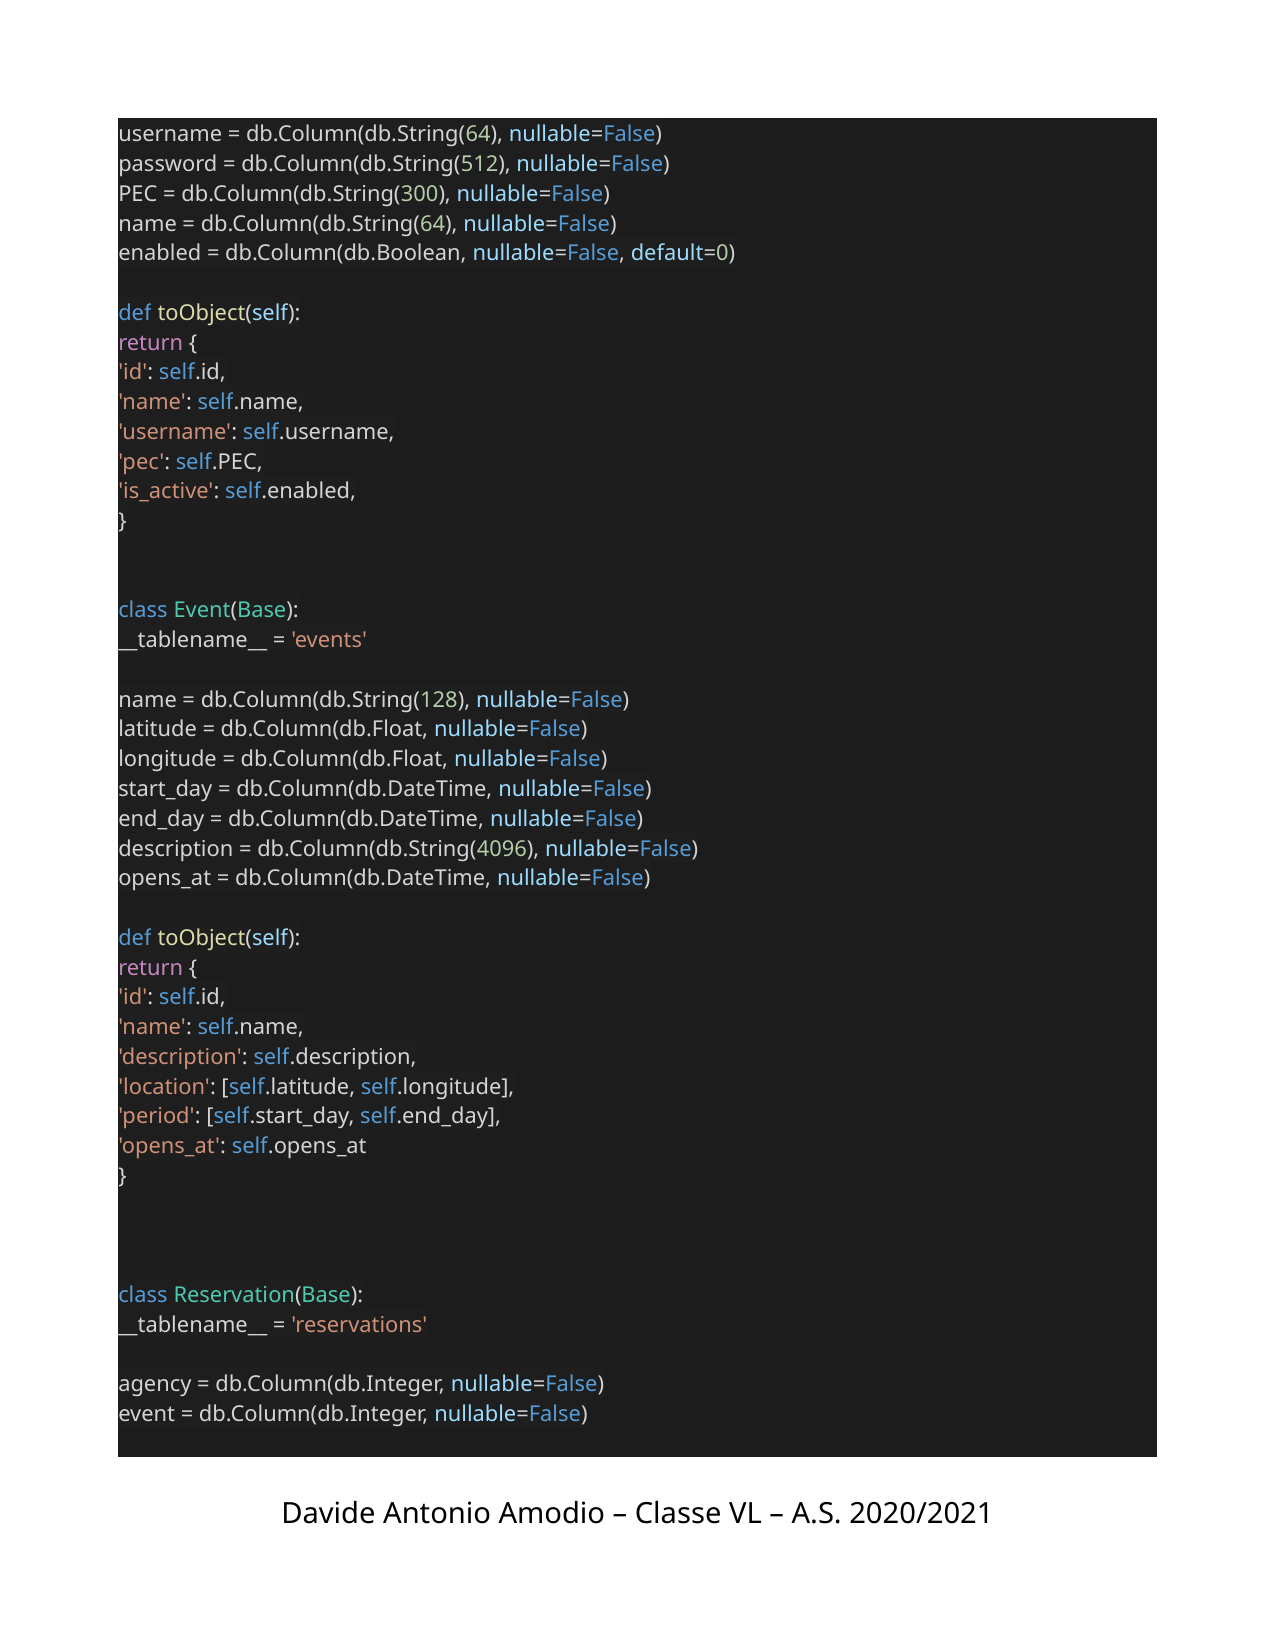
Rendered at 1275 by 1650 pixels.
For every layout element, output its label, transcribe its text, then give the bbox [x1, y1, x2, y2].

table_header username = db.Column(db.String(64), nullable=False) password = db.Column(db.String(512), nullable=False) PEC = db.Column(db.String(300), nullable=False) name = db.Column(db.String(64), nullable=False) enabled = db.Column(db.Boolean, nullable=False, default=0) def toObject(self): return { 'id': self.id, 'name': self.name, 'username': self.username, 'pec': self.PEC, 'is_active': self.enabled, } class Event(Base): __tablename__ = 'events' name = db.Column(db.String(128), nullable=False) latitude = db.Column(db.Float, nullable=False) longitude = db.Column(db.Float, nullable=False) start_day = db.Column(db.DateTime, nullable=False) end_day = db.Column(db.DateTime, nullable=False) description = db.Column(db.String(4096), nullable=False) opens_at = db.Column(db.DateTime, nullable=False) def toObject(self): return { 'id': self.id, 'name': self.name, 'description': self.description, 'location': [self.latitude, self.longitude], 'period': [self.start_day, self.end_day], 'opens_at': self.opens_at } class Reservation(Base): __tablename__ = 'reservations' agency = db.Column(db.Integer, nullable=False) event = db.Column(db.Integer, nullable=False) [118, 118, 1157, 1457]
